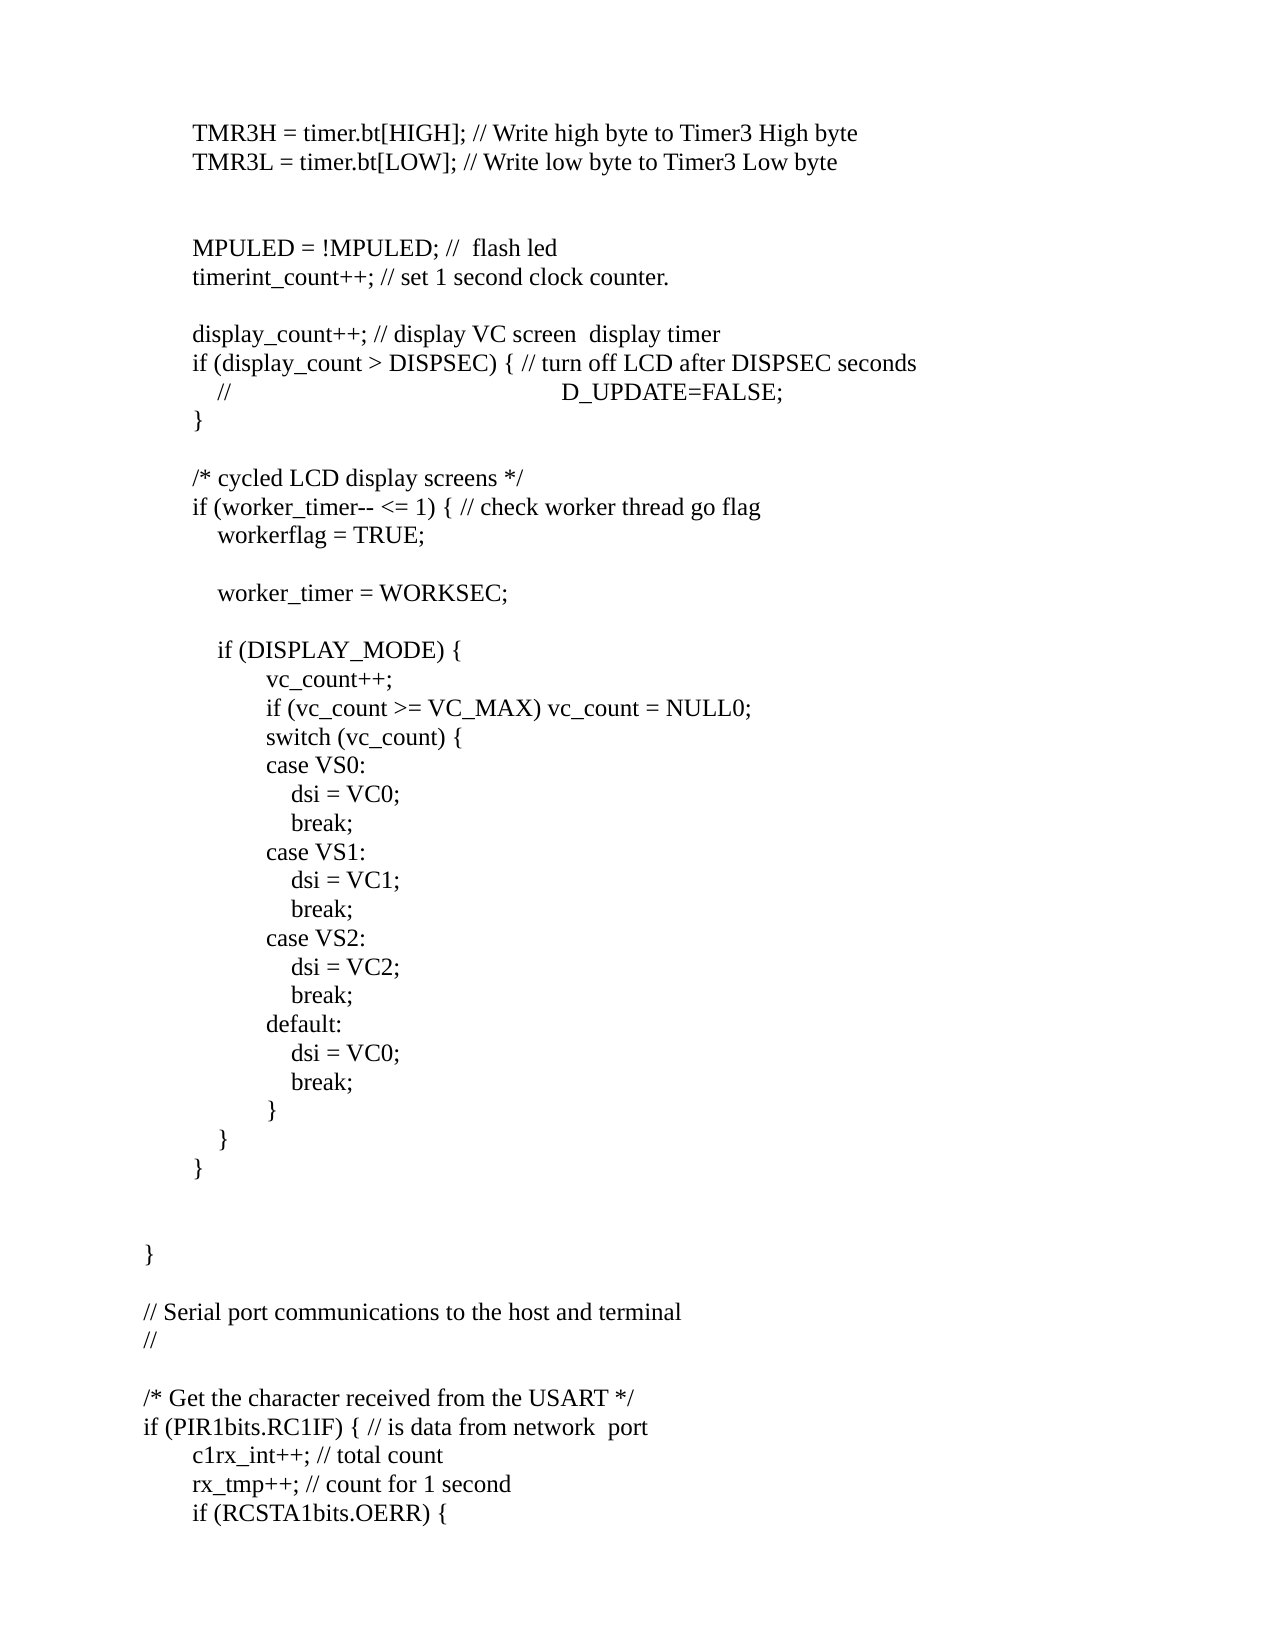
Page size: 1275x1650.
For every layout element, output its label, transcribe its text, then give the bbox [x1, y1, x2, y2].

text if (worker_timer-- <= 1) { // check worker thread go flag [118, 492, 1157, 521]
text c1rx_int++; // total count [118, 1441, 1157, 1469]
text dsi = VC2; [118, 952, 1157, 981]
text TMR3H = timer.bt[HIGH]; // Write high byte to Timer3 High byte [118, 118, 1157, 147]
text worker_timer = WORKSEC; [118, 578, 1157, 607]
text if (RCSTA1bits.OERR) { [118, 1498, 1157, 1527]
text vc_count++; [118, 664, 1157, 693]
text } [118, 406, 1157, 434]
text if (DISPLAY_MODE) { [118, 636, 1157, 664]
text } [118, 1124, 1157, 1153]
text dsi = VC0; [118, 1038, 1157, 1067]
text if (PIR1bits.RC1IF) { // is data from network port [118, 1412, 1157, 1441]
text default: [118, 1009, 1157, 1038]
text // D_UPDATE=FALSE; [118, 377, 1157, 406]
text display_count++; // display VC screen display timer [118, 319, 1157, 348]
text switch (vc_count) { [118, 722, 1157, 751]
text TMR3L = timer.bt[LOW]; // Write low byte to Timer3 Low byte [118, 147, 1157, 176]
text rx_tmp++; // count for 1 second [118, 1469, 1157, 1498]
text break; [118, 1067, 1157, 1096]
text case VS2: [118, 923, 1157, 952]
text dsi = VC1; [118, 866, 1157, 894]
text } [118, 1239, 1157, 1268]
text break; [118, 808, 1157, 837]
text // Serial port communications to the host and terminal [118, 1297, 1157, 1326]
text } [118, 1153, 1157, 1182]
text if (vc_count >= VC_MAX) vc_count = NULL0; [118, 693, 1157, 722]
text } [118, 1096, 1157, 1124]
text /* cycled LCD display screens */ [118, 463, 1157, 492]
text case VS1: [118, 837, 1157, 866]
text timerint_count++; // set 1 second clock counter. [118, 262, 1157, 291]
text MPULED = !MPULED; // flash led [118, 233, 1157, 262]
text dsi = VC0; [118, 779, 1157, 808]
text case VS0: [118, 751, 1157, 779]
text /* Get the character received from the USART */ [118, 1383, 1157, 1412]
text // [118, 1326, 1157, 1354]
text workerflag = TRUE; [118, 521, 1157, 549]
text break; [118, 894, 1157, 923]
text break; [118, 981, 1157, 1009]
text if (display_count > DISPSEC) { // turn off LCD after DISPSEC seconds [118, 348, 1157, 377]
